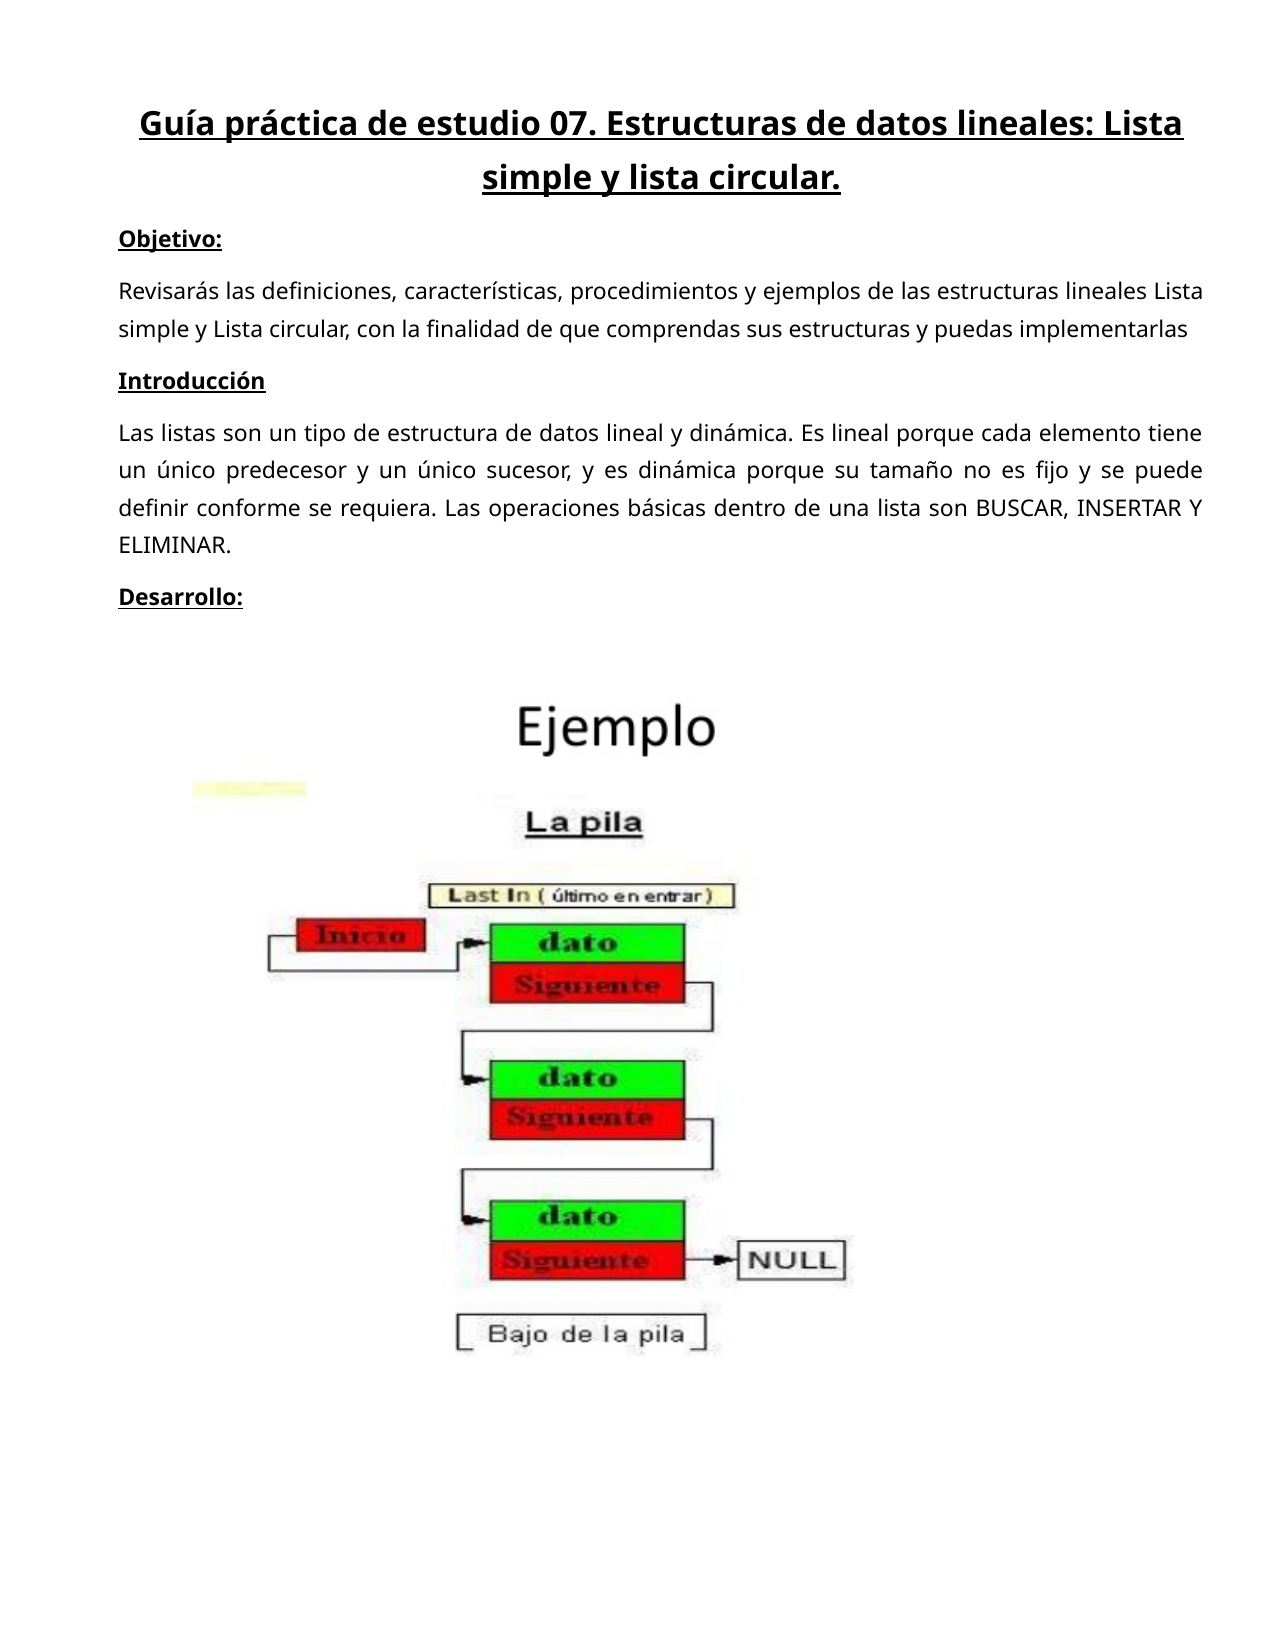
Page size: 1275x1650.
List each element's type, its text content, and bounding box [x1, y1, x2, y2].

text Introducción [118, 365, 1205, 396]
text Las listas son un tipo de estructura de datos lineal y dinámica. Es lineal porque cada elemento tiene un único predecesor y un único sucesor, y es dinámica porque su tamaño no es fijo y se puede definir conforme se requiera. Las operaciones básicas dentro de una lista son BUSCAR, INSERTAR Y ELIMINAR. [118, 417, 1205, 561]
text Guía práctica de estudio 07. Estructuras de datos lineales: Lista simple y lista circular. [118, 59, 1205, 199]
text Desarrollo: [118, 581, 1205, 613]
text Objetivo: [118, 223, 1205, 254]
text Revisarás las definiciones, características, procedimientos y ejemplos de las estructuras lineales Lista simple y Lista circular, con la finalidad de que comprendas sus estructuras y puedas implementarlas [118, 275, 1205, 344]
